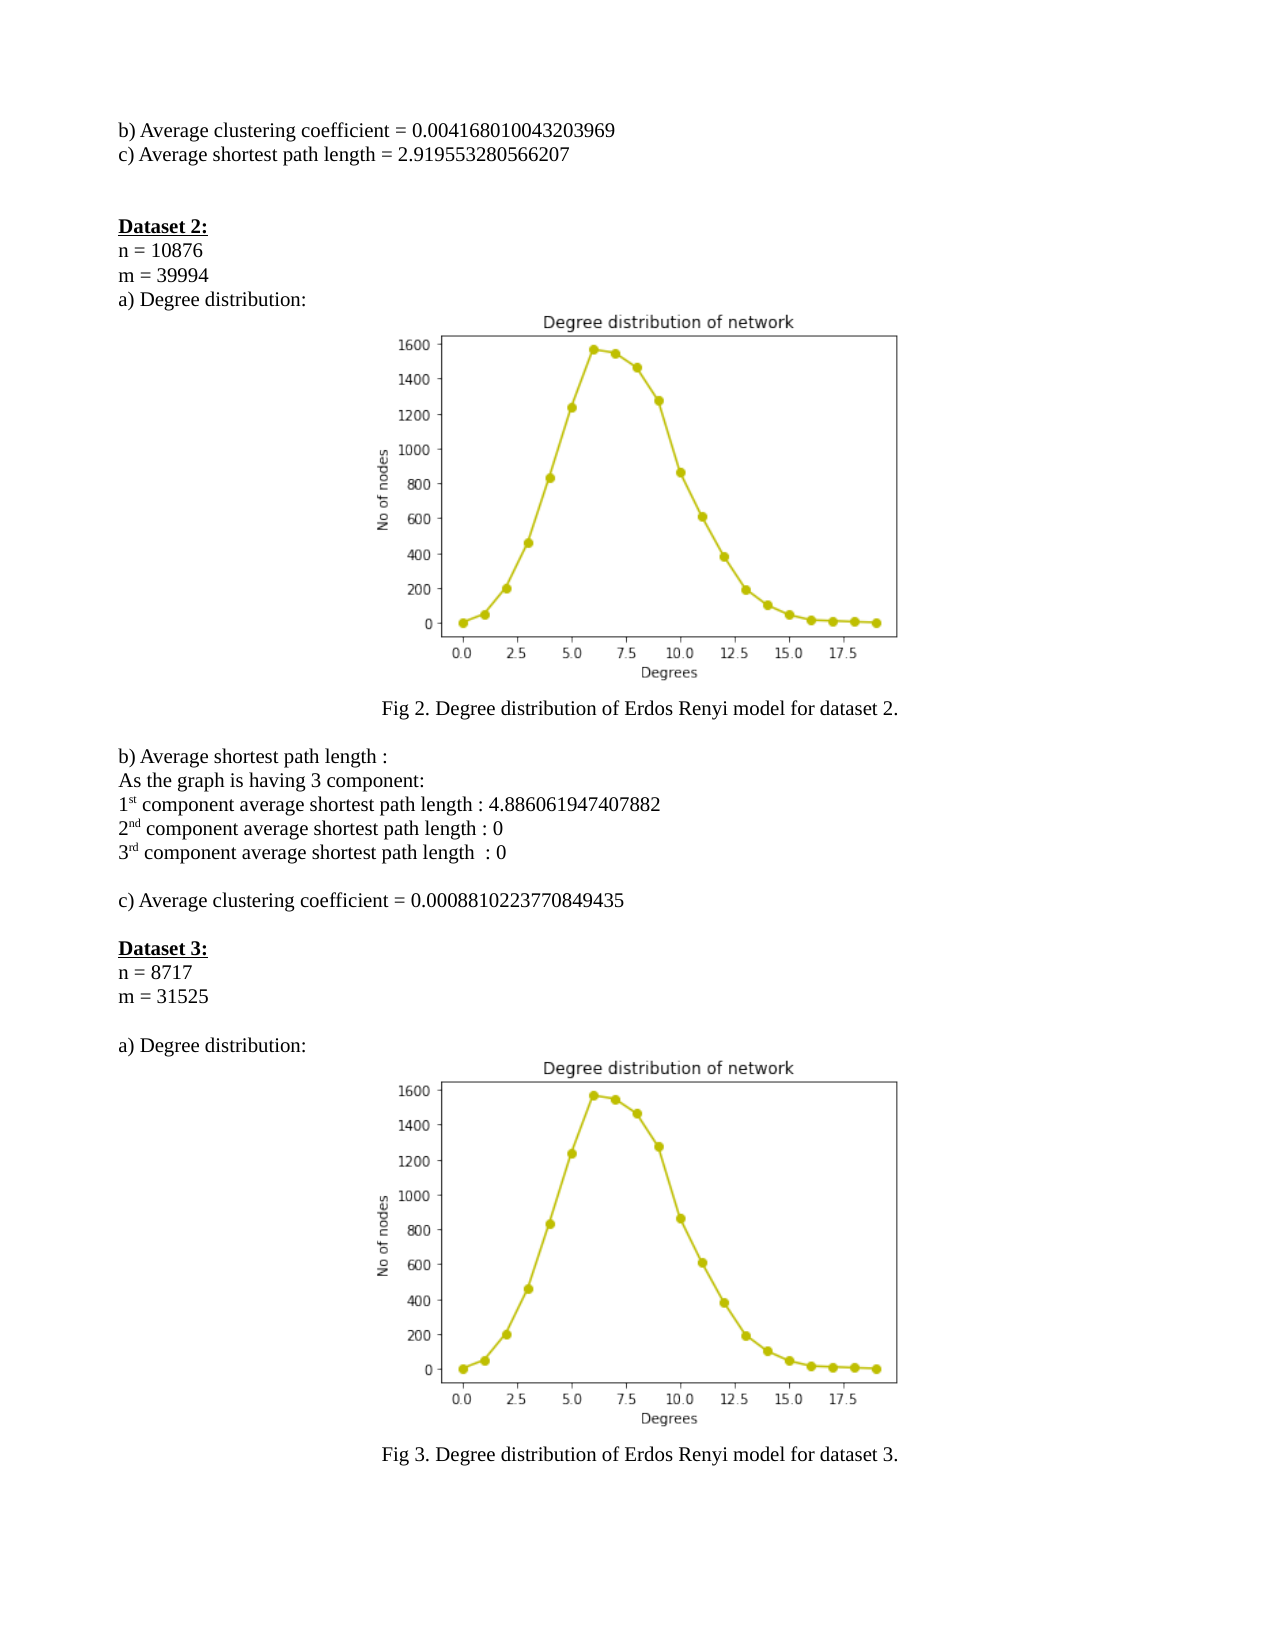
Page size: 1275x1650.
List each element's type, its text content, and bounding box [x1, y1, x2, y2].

text n = 10876 [118, 238, 1157, 262]
text m = 39994 [118, 262, 1157, 287]
text Fig 3. Degree distribution of Erdos Renyi model for dataset 3. [118, 1442, 1157, 1466]
text 1st component average shortest path length : 4.886061947407882 [118, 792, 1157, 816]
text 2nd component average shortest path length : 0 [118, 816, 1157, 840]
text c) Average shortest path length = 2.919553280566207 [118, 142, 1157, 166]
text Fig 2. Degree distribution of Erdos Renyi model for dataset 2. [118, 696, 1157, 720]
text Dataset 2: [118, 214, 1157, 238]
picture [369, 306, 906, 689]
text m = 31525 [118, 984, 1157, 1008]
text b) Average clustering coefficient = 0.004168010043203969 [118, 118, 1157, 142]
text As the graph is having 3 component: [118, 768, 1157, 792]
text 3rd component average shortest path length : 0 [118, 840, 1157, 864]
text c) Average clustering coefficient = 0.0008810223770849435 [118, 888, 1157, 912]
text n = 8717 [118, 960, 1157, 984]
text b) Average shortest path length : [118, 744, 1157, 768]
text a) Degree distribution: [118, 1032, 1157, 1057]
text Dataset 3: [118, 936, 1157, 960]
picture [369, 1052, 906, 1435]
text a) Degree distribution: [118, 287, 1157, 311]
